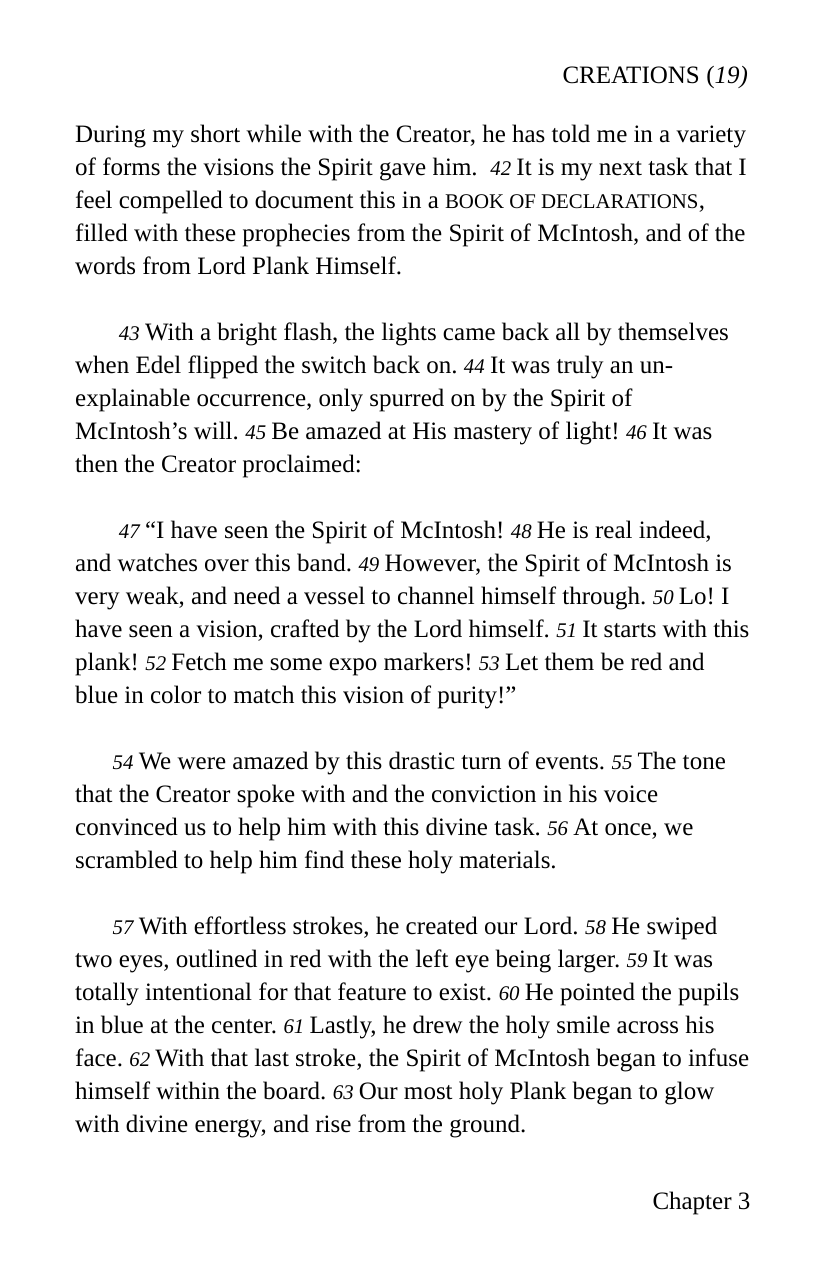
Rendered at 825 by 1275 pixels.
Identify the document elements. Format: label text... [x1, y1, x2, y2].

text 43 With a bright flash, the lights came back all by themselves when Edel flipped the switch back on. 44 It was truly an un-explainable occurrence, only spurred on by the Spirit of McIntosh’s will. 45 Be amazed at His mastery of light! 46 It was then the Creator proclaimed: [75, 317, 750, 478]
text 54 We were amazed by this drastic turn of events. 55 The tone that the Creator spoke with and the conviction in his voice convinced us to help him with this divine task. 56 At once, we scrambled to help him find these holy materials. [75, 746, 750, 874]
text 57 With effortless strokes, he created our Lord. 58 He swiped two eyes, outlined in red with the left eye being larger. 59 It was totally intentional for that feature to exist. 60 He pointed the pupils in blue at the center. 61 Lastly, he drew the holy smile across his face. 62 With that last stroke, the Spirit of McIntosh began to infuse himself within the board. 63 Our most holy Plank began to glow with divine energy, and rise from the ground. [75, 911, 750, 1138]
text During my short while with the Creator, he has told me in a variety of forms the visions the Spirit gave him. 42 It is my next task that I feel compelled to document this in a BOOK OF DECLARATIONS, filled with these prophecies from the Spirit of McIntosh, and of the words from Lord Plank Himself. [75, 119, 750, 279]
text 47 “I have seen the Spirit of McIntosh! 48 He is real indeed, and watches over this band. 49 However, the Spirit of McIntosh is very weak, and need a vessel to channel himself through. 50 Lo! I have seen a vision, crafted by the Lord himself. 51 It starts with this plank! 52 Fetch me some expo markers! 53 Let them be red and blue in color to match this vision of purity!” [75, 515, 750, 709]
